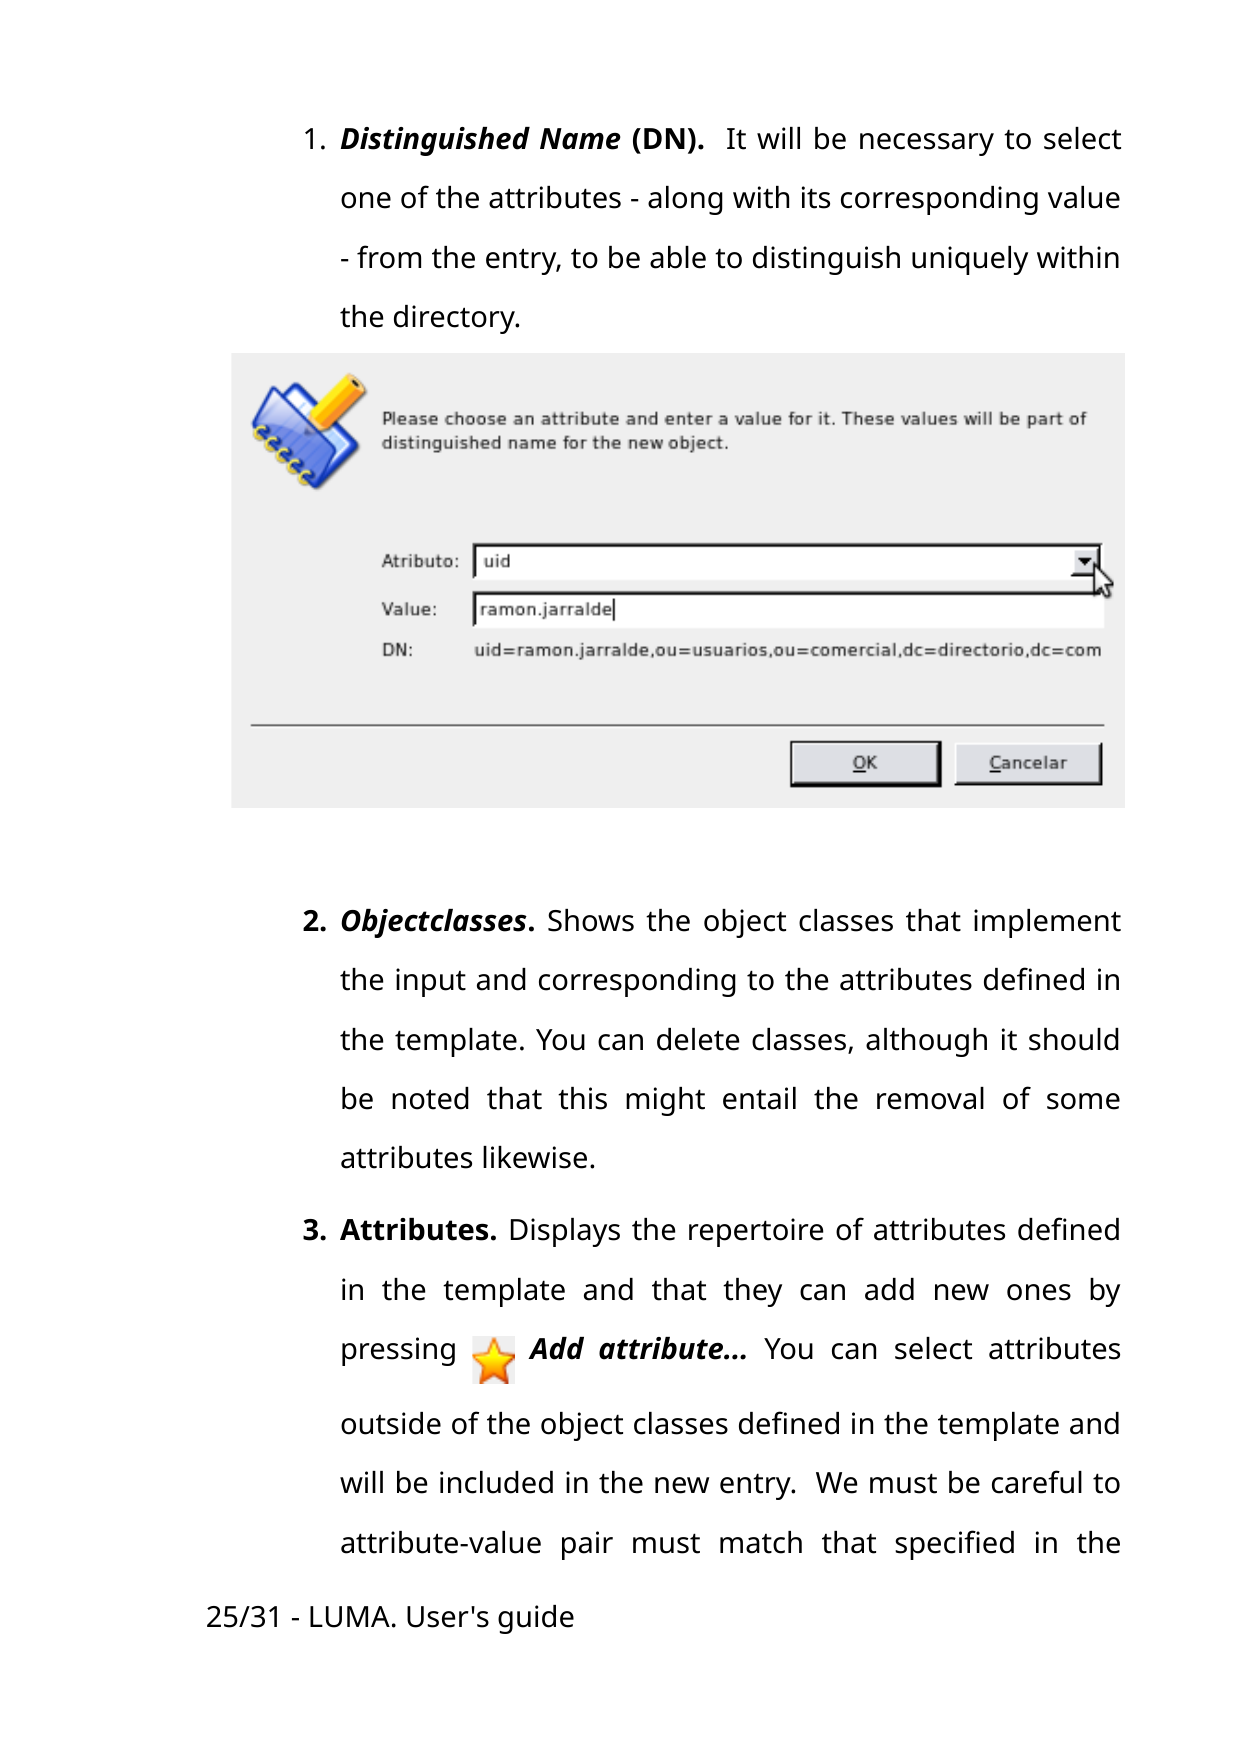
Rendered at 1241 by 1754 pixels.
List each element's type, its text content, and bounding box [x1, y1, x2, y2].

picture [472, 1336, 515, 1384]
list Distinguished Name (DN). It will be necessary to select one of the attributes - along with its corresponding value - from the entry, to be able to distinguish uniquely within the directory. [302, 118, 1122, 336]
list Objectclasses. Shows the object classes that implement the input and corresponding to the attributes defined in the template. You can delete classes, although it should be noted that this might entail the removal of some attributes likewise. [302, 900, 1122, 1177]
list Attributes. Displays the repertoire of attributes defined in the template and that they can add new ones by pressing Add attribute... You can select attributes outside of the object classes defined in the template and will be included in the new entry. We must be careful to attribute-value pair must match that specified in the [302, 1210, 1122, 1562]
picture [231, 353, 1125, 808]
